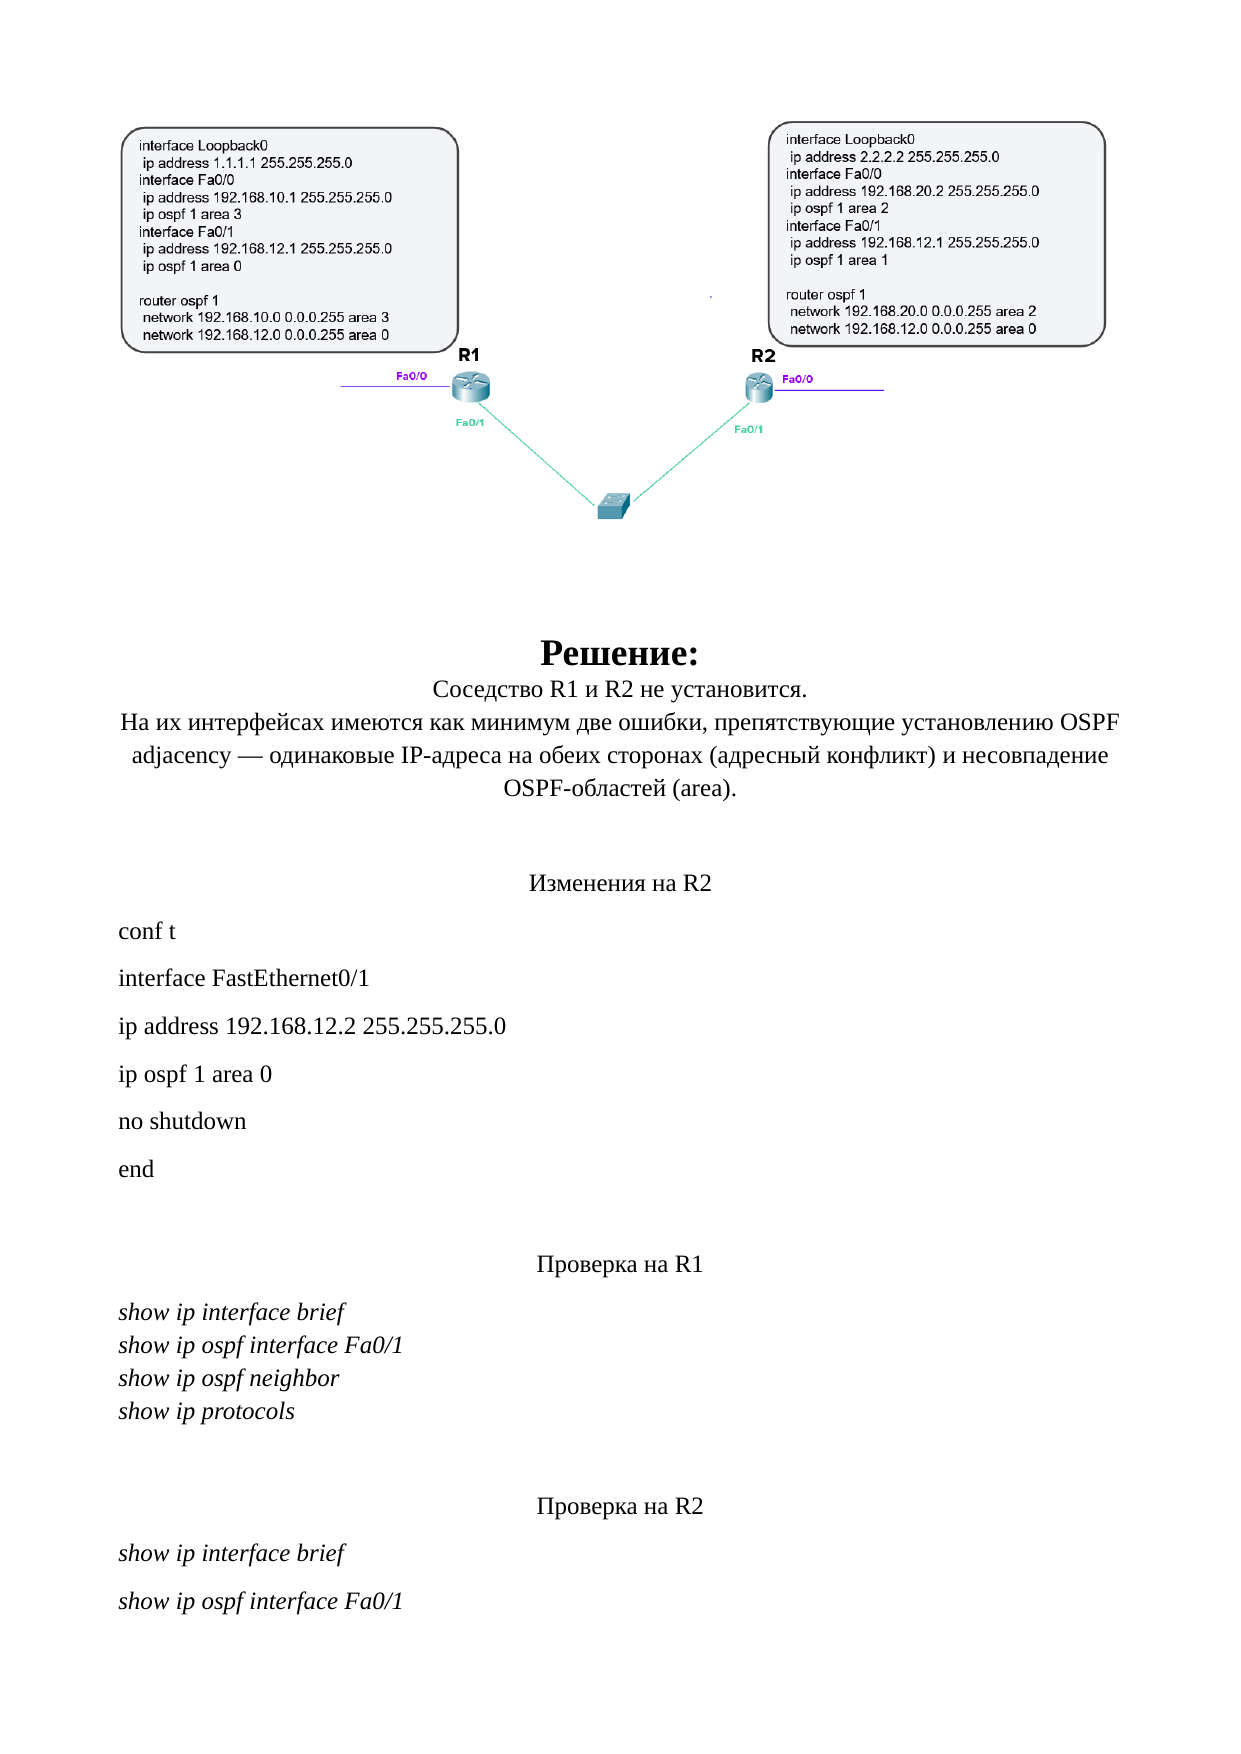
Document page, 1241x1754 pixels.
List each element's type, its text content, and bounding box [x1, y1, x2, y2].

text ip address 192.168.12.2 255.255.255.0 [118, 1011, 1122, 1040]
text no shutdown [118, 1106, 1122, 1135]
text interface FastEthernet0/1 [118, 963, 1122, 992]
subtitle Решение: [118, 631, 1122, 674]
text Проверка на R1 [118, 1249, 1122, 1278]
text conf t [118, 916, 1122, 944]
text Соседство R1 и R2 не установится. На их интерфейсах имеются как минимум две ошибки, препятствующие установлению OSPF adjacency — одинаковые IP-адреса на обеих сторонах (адресный конфликт) и несовпадение OSPF-областей (area). [118, 674, 1122, 802]
text show ip interface brief show ip ospf interface Fa0/1 show ip ospf neighbor show ip protocols [118, 1297, 1122, 1424]
text end [118, 1154, 1122, 1183]
text show ip ospf interface Fa0/1 [118, 1586, 1122, 1615]
text Проверка на R2 [118, 1491, 1122, 1520]
text ip ospf 1 area 0 [118, 1059, 1122, 1087]
text Изменения на R2 [118, 868, 1122, 897]
text show ip interface brief [118, 1538, 1122, 1567]
